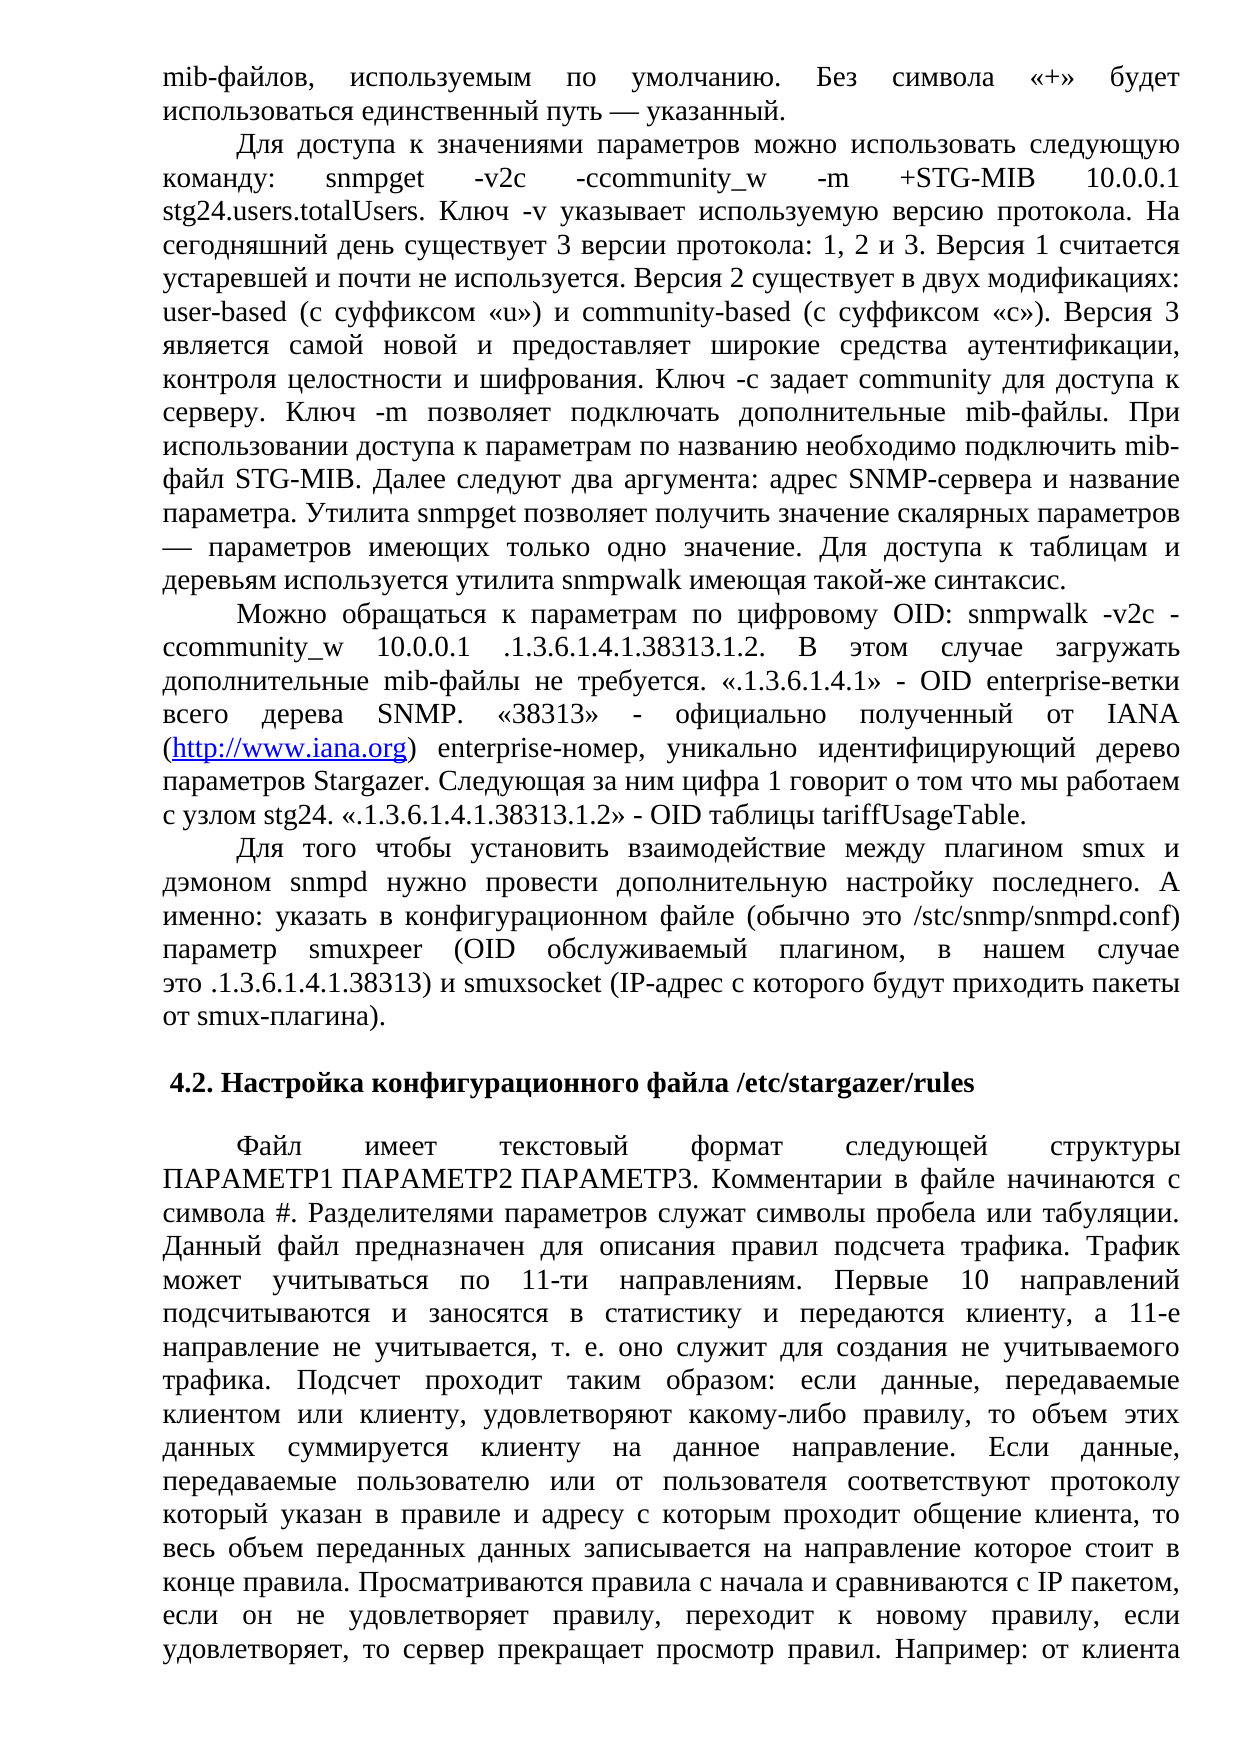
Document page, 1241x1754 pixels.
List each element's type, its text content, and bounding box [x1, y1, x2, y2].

text Файл имеет текстовый формат следующей структуры ПАРАМЕТР1 ПАРАМЕТР2 ПАРАМЕТР3. Комментарии в файле начинаются с символа #. Разделителями параметров служат символы пробела или табуляции. Данный файл предназначен для описания правил подсчета трафика. Трафик может учитываться по 11-ти направлениям. Первые 10 направлений подсчитываются и заносятся в статистику и передаются клиенту, а 11-е направление не учитывается, т. е. оно служит для создания не учитываемого трафика. Подсчет проходит таким образом: если данные, передаваемые клиентом или клиенту, удовлетворяют какому-либо правилу, то объем этих данных суммируется клиенту на данное направление. Если данные, передаваемые пользователю или от пользователя соответствуют протоколу который указан в правиле и адресу с которым проходит общение клиента, то весь объем переданных данных записывается на направление которое стоит в конце правила. Просматриваются правила с начала и сравниваются с IP пакетом, если он не удовлетворяет правилу, переходит к новому правилу, если удовлетворяет, то сервер прекращает просмотр правил. Например: от клиента [162, 1128, 1181, 1664]
text Можно обращаться к параметрам по цифровому OID: snmpwalk -v2c -ccommunity_w 10.0.0.1 .1.3.6.1.4.1.38313.1.2. В этом случае загружать дополнительные mib-файлы не требуется. «.1.3.6.1.4.1» - OID enterprise-ветки всего дерева SNMP. «38313» - официально полученный от IANA (http://www.iana.org) enterprise-номер, уникально идентифицирующий дерево параметров Stargazer. Следующая за ним цифра 1 говорит о том что мы работаем с узлом stg24. «.1.3.6.1.4.1.38313.1.2» - OID таблицы tariffUsageTable. [162, 596, 1181, 831]
list Настройка конфигурационного файла /etc/stargazer/rules [162, 1065, 1181, 1099]
text Для доступа к значениями параметров можно использовать следующую команду: snmpget -v2c -ccommunity_w -m +STG-MIB 10.0.0.1 stg24.users.totalUsers. Ключ -v указывает используемую версию протокола. На сегодняшний день существует 3 версии протокола: 1, 2 и 3. Версия 1 считается устаревшей и почти не используется. Версия 2 существует в двух модификациях: user-based (с суффиксом «u») и community-based (с суффиксом «c»). Версия 3 является самой новой и предоставляет широкие средства аутентификации, контроля целостности и шифрования. Ключ -c задает community для доступа к серверу. Ключ -m позволяет подключать дополнительные mib-файлы. При использовании доступа к параметрам по названию необходимо подключить mib-файл STG-MIB. Далее следуют два аргумента: адрес SNMP-сервера и название параметра. Утилита snmpget позволяет получить значение скалярных параметров — параметров имеющих только одно значение. Для доступа к таблицам и деревьям используется утилита snmpwalk имеющая такой-же синтаксис. [162, 126, 1181, 596]
text Для того чтобы установить взаимодействие между плагином smux и дэмоном snmpd нужно провести дополнительную настройку последнего. А именно: указать в конфигурационном файле (обычно это /stc/snmp/snmpd.conf) параметр smuxpeer (OID обслуживаемый плагином, в нашем случае это .1.3.6.1.4.1.38313) и smuxsocket (IP-адрес с которого будут приходить пакеты от smux-плагина). [162, 831, 1181, 1032]
text mib-файлов, используемым по умолчанию. Без символа «+» будет использоваться единственный путь — указанный. [162, 59, 1181, 126]
